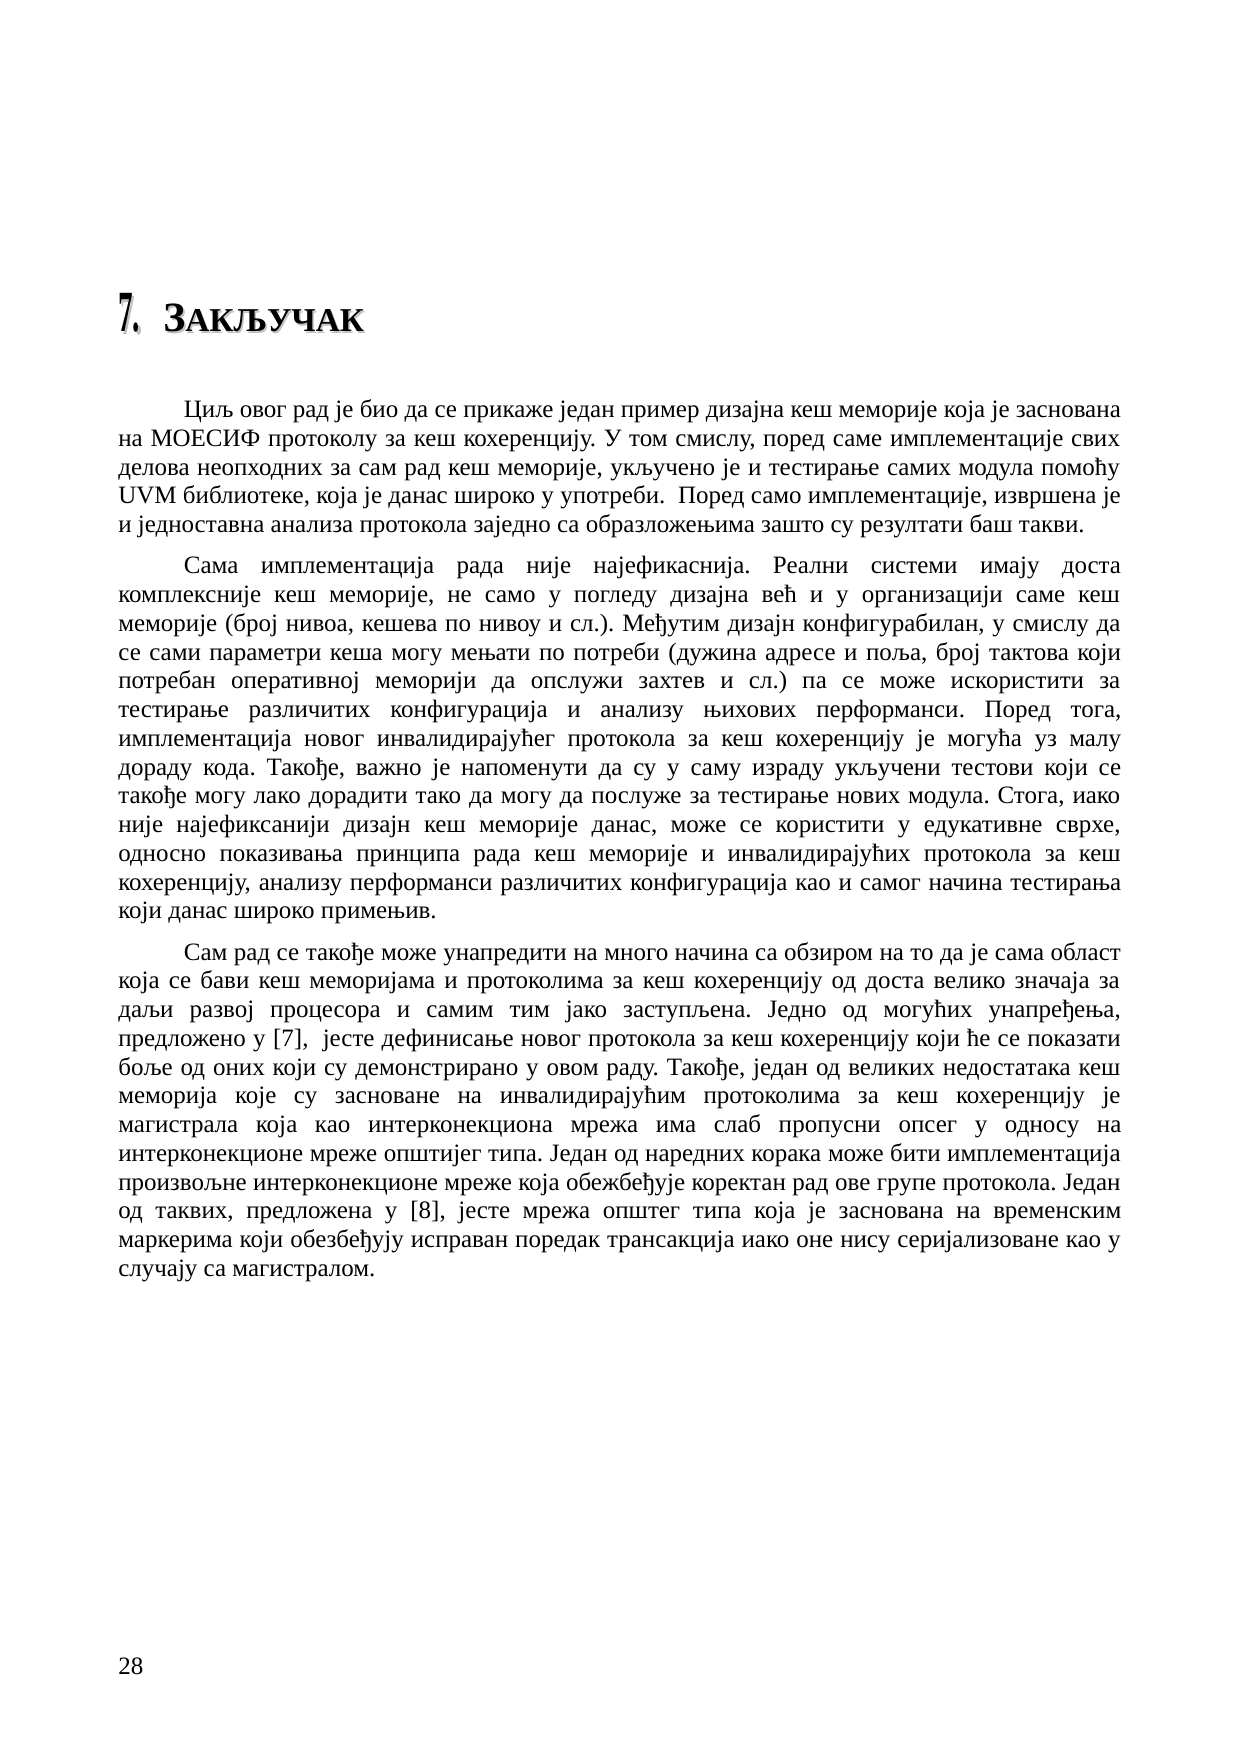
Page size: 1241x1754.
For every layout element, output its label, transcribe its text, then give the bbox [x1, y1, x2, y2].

text Сам рад се такође може унапредити на много начина са обзиром на то да је сама област која се бави кеш меморијама и протоколима за кеш кохеренцију од доста велико значаја за даљи развој процесора и самим тим јако заступљена. Једно од могућих унапређења, предложено у [7], јесте дефинисање новог протокола за кеш кохеренцију који ће се показати боље од оних који су демонстрирано у овом раду. Такође, један од великих недостатака кеш меморија које су засноване на инвалидирајућим протоколима за кеш кохеренцију је магистрала која као интерконекциона мрежа има слаб пропусни опсег у односу на интерконекционе мреже општијег типа. Један од наредних корака може бити имплементација произвољне интерконекционе мреже која обежбеђује коректан рад ове групе протокола. Један од таквих, предложена у [8], јесте мрежа општег типа која је заснована на временским маркерима који обезбеђују исправан поредак трансакција иако оне нису серијализоване као у случају са магистралом. [118, 937, 1122, 1282]
text Сама имплементација рада није најефикаснија. Реални системи имају доста комплексније кеш меморије, не само у погледу дизајна већ и у организацији саме кеш меморије (број нивоа, кешева по нивоу и сл.). Међутим дизајн конфигурабилан, у смислу да се сами параметри кеша могу мењати по потреби (дужина адресе и поља, број тактова који потребан оперативној меморији да опслужи захтев и сл.) па се може искористити за тестирање различитих конфигурација и анализу њихових перформанси. Поред тога, имплементација новог инвалидирајућег протокола за кеш кохеренцију је могућа уз малу дораду кода. Такође, важно је напоменути да су у саму израду укључени тестови који се такође могу лако дорадити тако да могу да послуже за тестирање нових модула. Стога, иако није најефиксанији дизајн кеш меморије данас, може се користити у едукативне сврхе, односно показивања принципа рада кеш меморије и инвалидирајућих протокола за кеш кохеренцију, анализу перформанси различитих конфигурација као и самог начина тестирања који данас широко примењив. [118, 551, 1122, 924]
text Циљ овог рад је био да се прикаже један пример дизајна кеш меморије која је заснована на МОЕСИФ протоколу за кеш кохеренцију. У том смислу, поред саме имплементације свих делова неопходних за сам рад кеш меморије, укључено је и тестирање самих модула помоћу UVM библиотеке, која је данас широко у употреби. Поред само имплементације, извршена је и једноставна анализа протокола заједно са образложењима зашто су резултати баш такви. [118, 394, 1122, 538]
subtitle Закључак [118, 277, 1122, 344]
